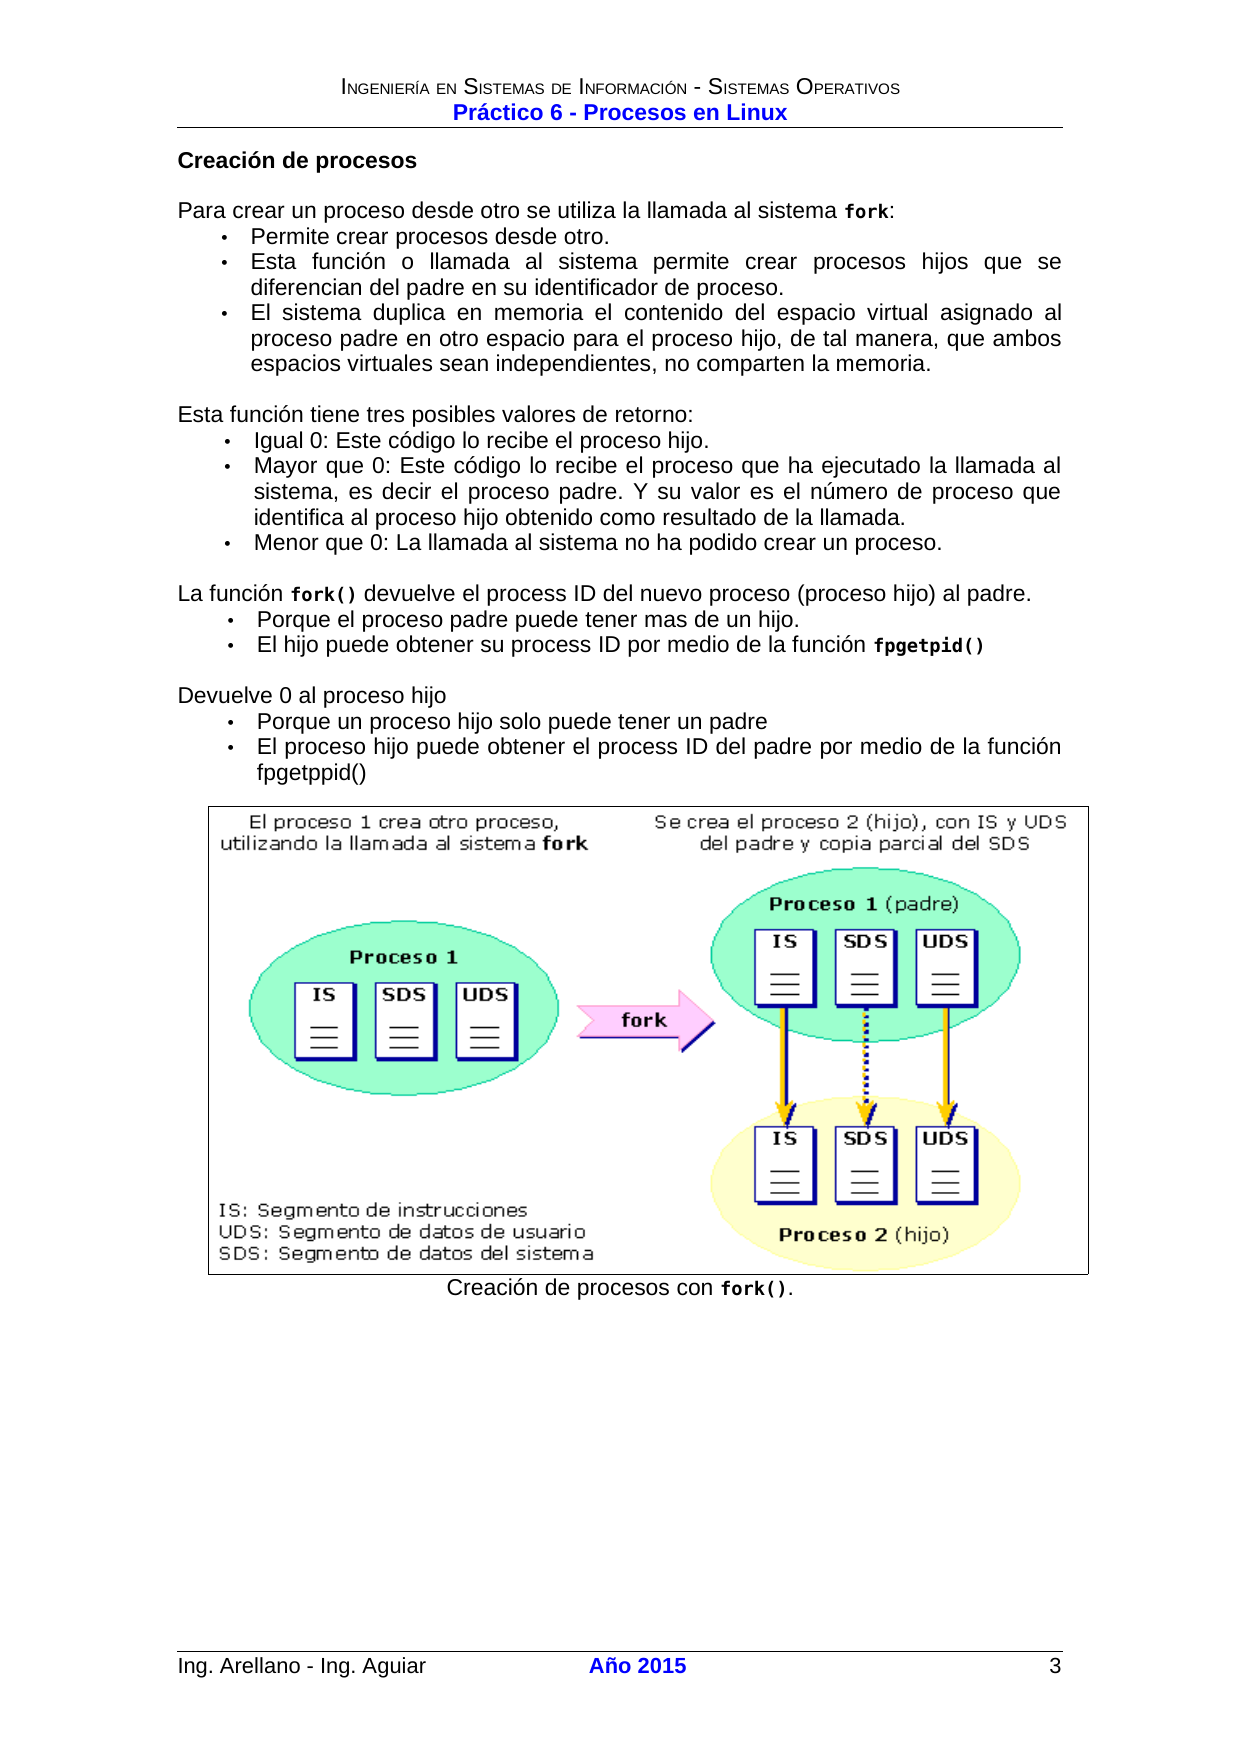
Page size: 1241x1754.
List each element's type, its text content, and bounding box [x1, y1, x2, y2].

text Creación de procesos [177, 148, 1063, 173]
text Devuelve 0 al proceso hijo [177, 683, 1063, 708]
list Porque el proceso padre puede tener mas de un hijo. [227, 606, 1063, 632]
list Mayor que 0: Este código lo recibe el proceso que ha ejecutado la llamada al sistema, es decir el proceso padre. Y su valor es el número de proceso que identifica al proceso hijo obtenido como resultado de la llamada. [224, 453, 1063, 530]
list Permite crear procesos desde otro. [221, 223, 1063, 249]
text La función fork() devuelve el process ID del nuevo proceso (proceso hijo) al padre. [177, 581, 1063, 606]
list El proceso hijo puede obtener el process ID del padre por medio de la función fpgetppid() [227, 734, 1063, 785]
text Esta función tiene tres posibles valores de retorno: [177, 402, 1063, 428]
list El hijo puede obtener su process ID por medio de la función fpgetpid() [227, 632, 1063, 657]
text Para crear un proceso desde otro se utiliza la llamada al sistema fork: [177, 198, 1063, 223]
picture [209, 807, 1087, 1273]
list Igual 0: Este código lo recibe el proceso hijo. [224, 428, 1063, 453]
list El sistema duplica en memoria el contenido del espacio virtual asignado al proceso padre en otro espacio para el proceso hijo, de tal manera, que ambos espacios virtuales sean independientes, no comparten la memoria. [221, 300, 1063, 377]
list Porque un proceso hijo solo puede tener un padre [227, 708, 1063, 734]
text Creación de procesos con fork(). [177, 834, 1063, 1300]
list Menor que 0: La llamada al sistema no ha podido crear un proceso. [224, 530, 1063, 555]
list Esta función o llamada al sistema permite crear procesos hijos que se diferencian del padre en su identificador de proceso. [221, 249, 1063, 300]
